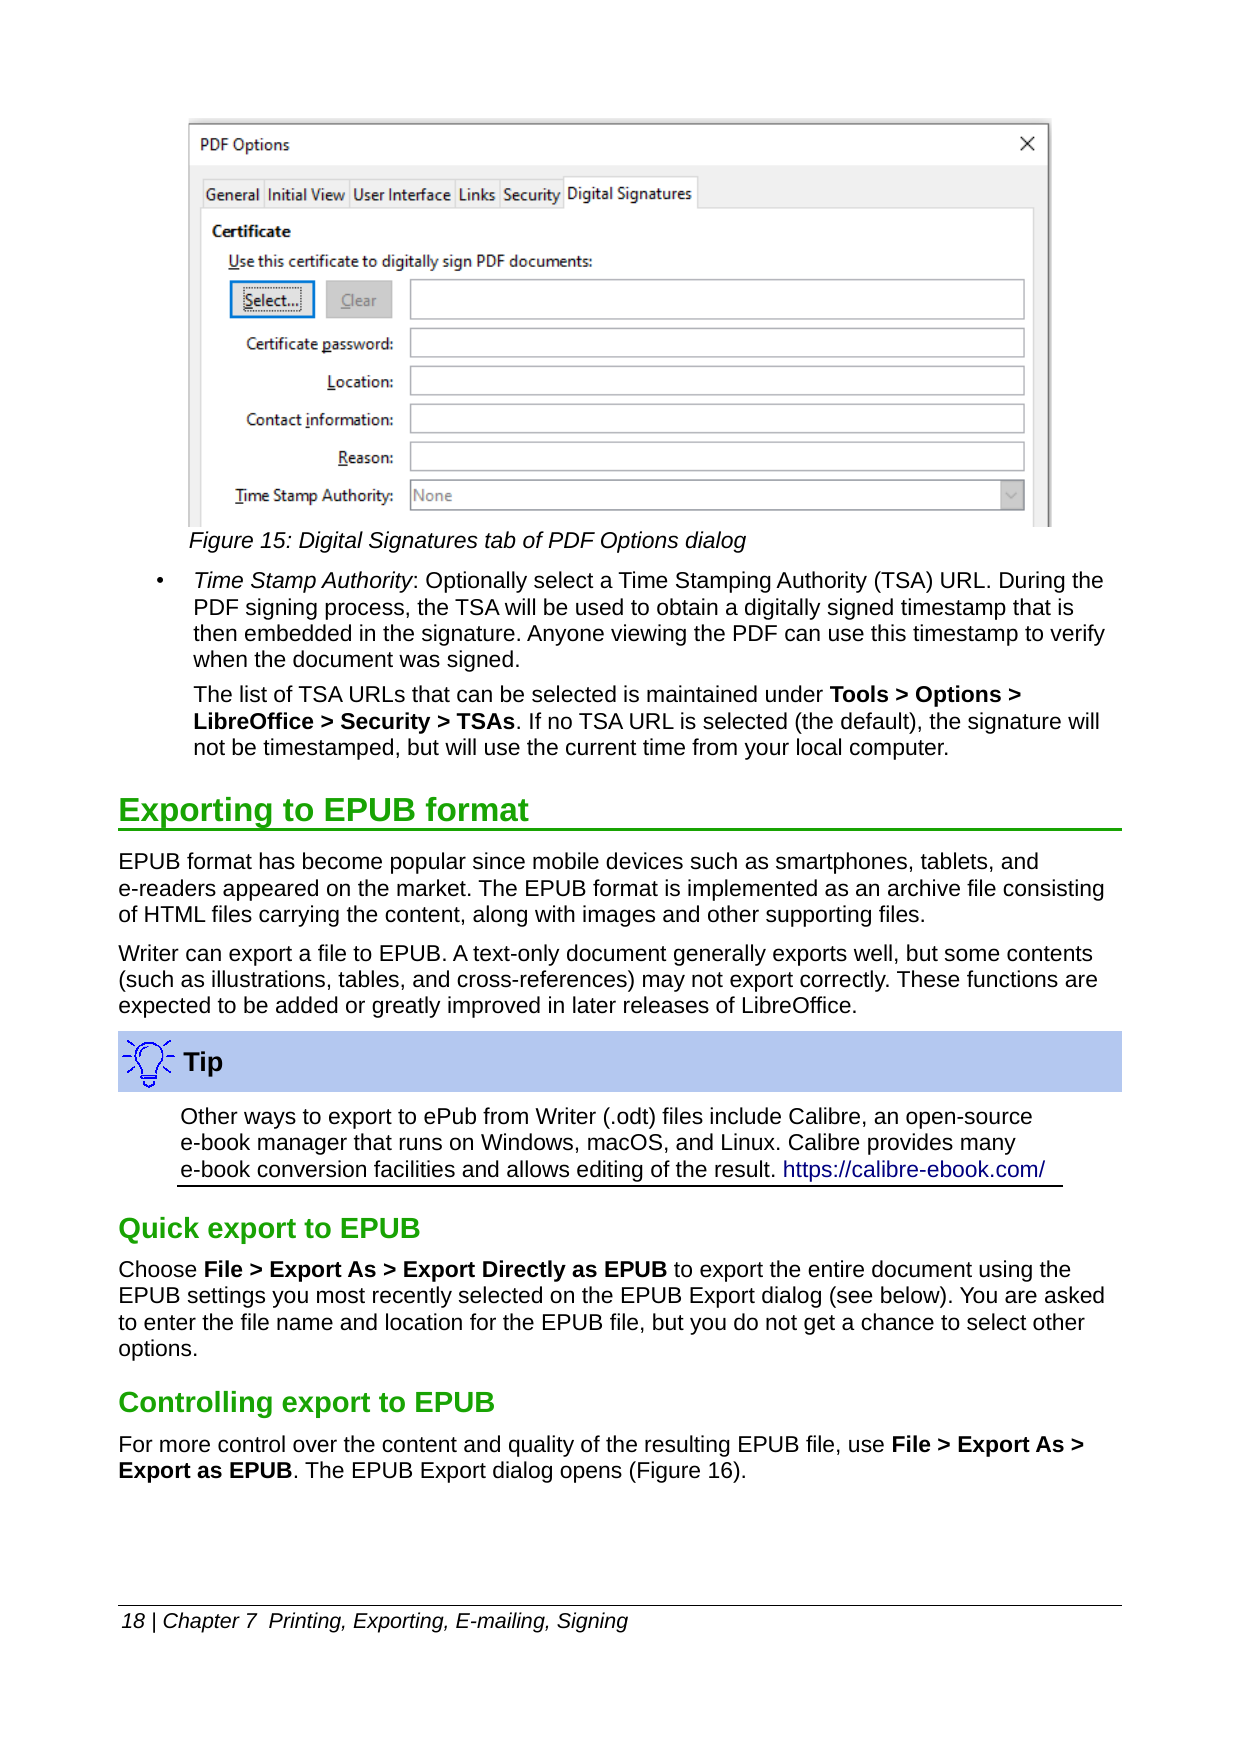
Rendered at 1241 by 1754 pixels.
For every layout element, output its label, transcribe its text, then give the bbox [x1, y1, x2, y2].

text Choose File > Export As > Export Directly as EPUB to export the entire document using the EPUB settings you most recently selected on the EPUB Export dialog (see below). You are asked to enter the file name and location for the EPUB file, but you do not get a chance to select other options. [118, 1256, 1122, 1362]
text Other ways to export to ePub from Writer (.odt) files include Calibre, an open-source e‑book manager that runs on Windows, macOS, and Linux. Calibre provides many e‑book conversion facilities and allows editing of the result. https://calibre-ebook.com/ [177, 1100, 1063, 1185]
picture [119, 1032, 179, 1092]
text For more control over the content and quality of the resulting EPUB file, use File > Export As > Export as EPUB. The EPUB Export dialog opens (Figure 16). [118, 1431, 1122, 1483]
picture [188, 118, 1052, 527]
subtitle Controlling export to EPUB [118, 1385, 1122, 1419]
text Writer can export a file to EPUB. A text-only document generally exports well, but some contents (such as illustrations, tables, and cross-references) may not export correctly. These functions are expected to be added or greatly improved in later releases of LibreOffice. [118, 940, 1122, 1019]
list The list of TSA URLs that can be selected is maintained under Tools > Options > LibreOffice > Security > TSAs. If no TSA URL is selected (the default), the signature will not be timestamped, but will use the current time from your local computer. [156, 681, 1122, 761]
list Time Stamp Authority: Optionally select a Time Stamping Authority (TSA) URL. During the PDF signing process, the TSA will be used to obtain a digitally signed timestamp that is then embedded in the signature. Anyone viewing the PDF can use this timestamp to verify when the document was signed. [156, 567, 1122, 673]
text Figure 15: Digital Signatures tab of PDF Options dialog [189, 527, 1052, 553]
text EPUB format has become popular since mobile devices such as smartphones, tablets, and e‑readers appeared on the market. The EPUB format is implemented as an archive file consisting of HTML files carrying the content, along with images and other supporting files. [118, 848, 1122, 927]
subtitle Quick export to EPUB [118, 1211, 1122, 1244]
subtitle Tip [118, 1031, 1122, 1092]
subtitle Exporting to EPUB format [118, 790, 1122, 828]
